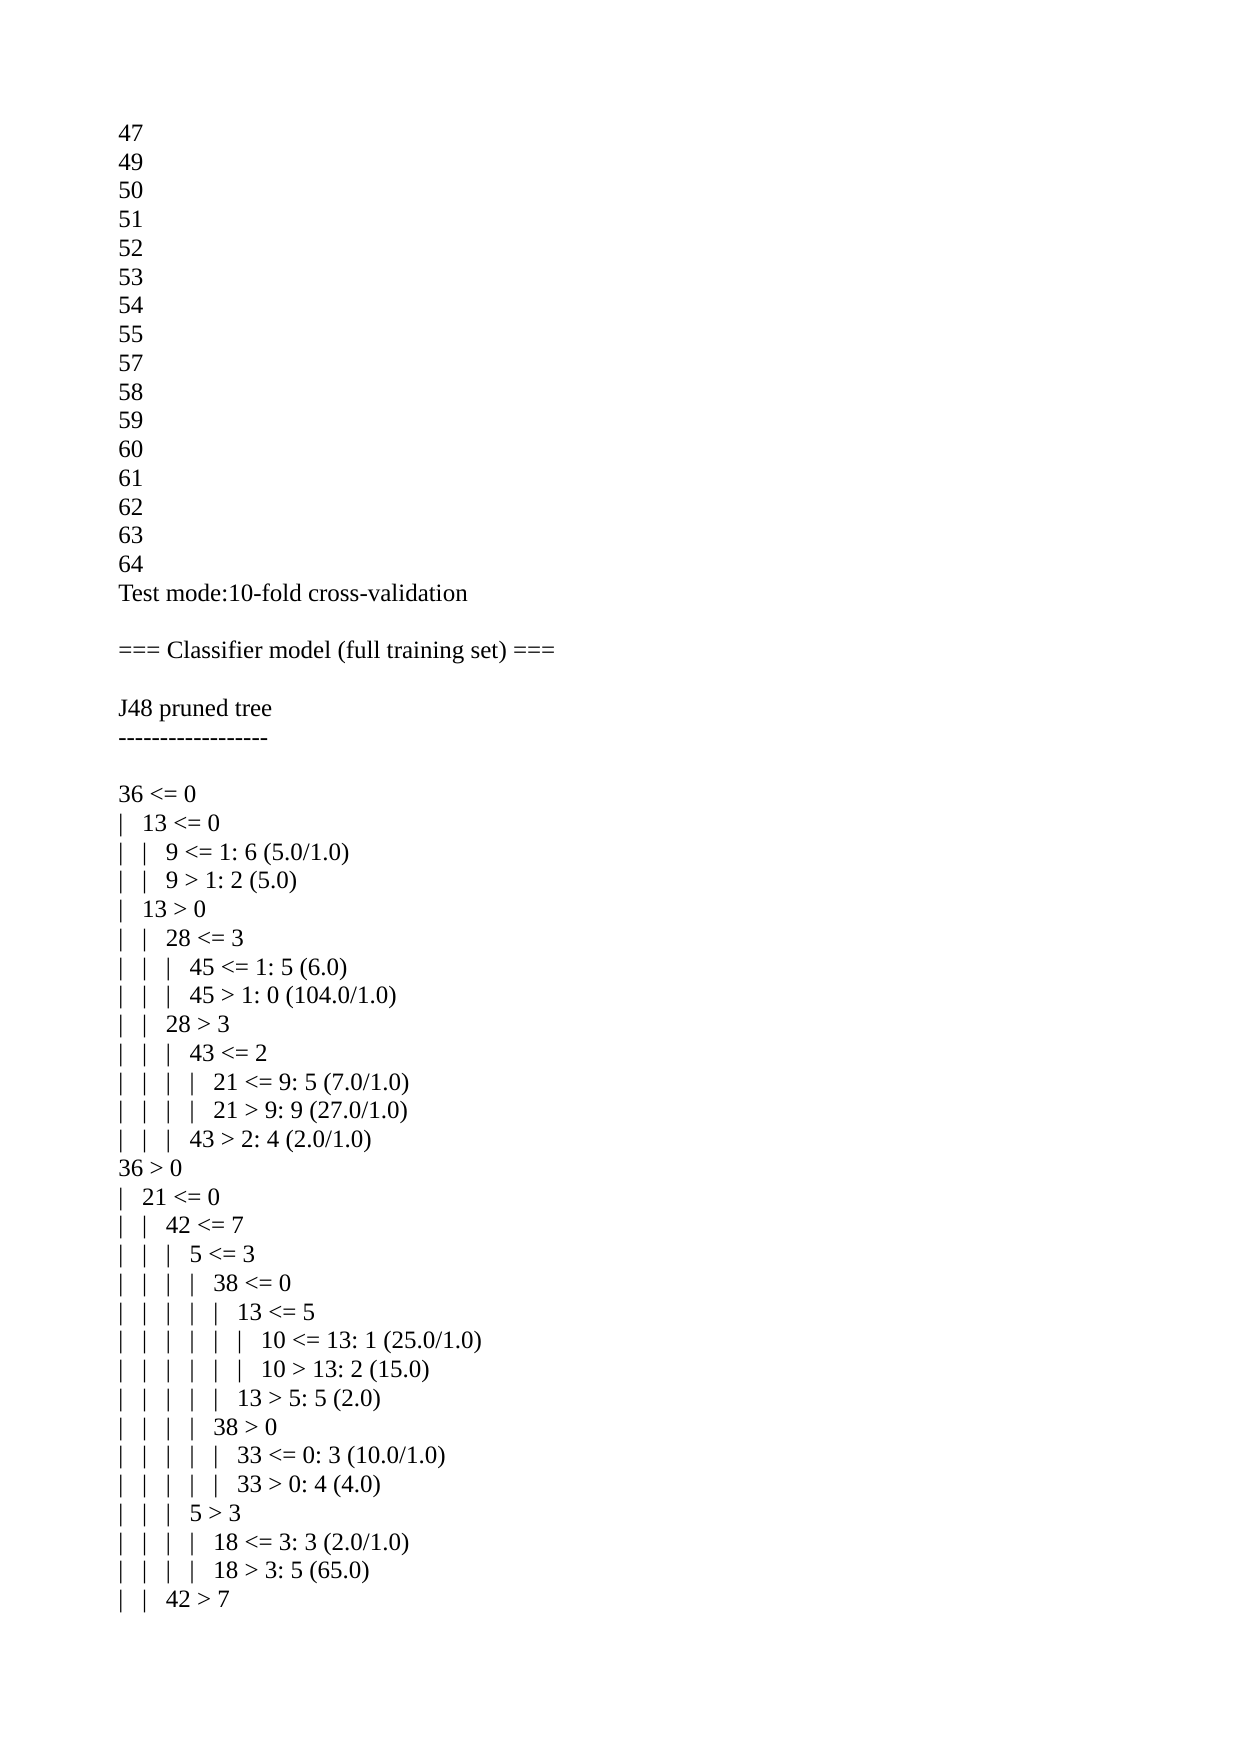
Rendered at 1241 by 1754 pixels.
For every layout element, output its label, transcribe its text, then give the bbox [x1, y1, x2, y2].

text | | | | | 33 > 0: 4 (4.0) [118, 1469, 1122, 1498]
text 36 > 0 [118, 1153, 1122, 1182]
text 59 [118, 406, 1122, 434]
text 62 [118, 492, 1122, 521]
text 64 [118, 549, 1122, 578]
text | | 28 > 3 [118, 1009, 1122, 1038]
text | | | | | 33 <= 0: 3 (10.0/1.0) [118, 1441, 1122, 1469]
text | | | | 38 > 0 [118, 1412, 1122, 1441]
text | | 9 > 1: 2 (5.0) [118, 866, 1122, 894]
text | | | | | 13 > 5: 5 (2.0) [118, 1383, 1122, 1412]
text 60 [118, 434, 1122, 463]
text | | | | | | 10 > 13: 2 (15.0) [118, 1354, 1122, 1383]
text | | | | | | 10 <= 13: 1 (25.0/1.0) [118, 1326, 1122, 1354]
text | | | | 18 <= 3: 3 (2.0/1.0) [118, 1527, 1122, 1556]
text | | | 5 <= 3 [118, 1239, 1122, 1268]
text | 21 <= 0 [118, 1182, 1122, 1211]
text | | | 43 <= 2 [118, 1038, 1122, 1067]
text | | | | 18 > 3: 5 (65.0) [118, 1556, 1122, 1584]
text | | | | | 13 <= 5 [118, 1297, 1122, 1326]
text 36 <= 0 [118, 779, 1122, 808]
text | | | | 21 > 9: 9 (27.0/1.0) [118, 1096, 1122, 1124]
text Test mode:10-fold cross-validation [118, 578, 1122, 607]
text 49 [118, 147, 1122, 176]
text | | | 43 > 2: 4 (2.0/1.0) [118, 1124, 1122, 1153]
text | | | 5 > 3 [118, 1498, 1122, 1527]
text | | | 45 > 1: 0 (104.0/1.0) [118, 981, 1122, 1009]
text 52 [118, 233, 1122, 262]
text 63 [118, 521, 1122, 549]
text 58 [118, 377, 1122, 406]
text 61 [118, 463, 1122, 492]
text ------------------ [118, 722, 1122, 751]
text | | | | 21 <= 9: 5 (7.0/1.0) [118, 1067, 1122, 1096]
text 47 [118, 118, 1122, 147]
text 53 [118, 262, 1122, 291]
text 51 [118, 204, 1122, 233]
text 57 [118, 348, 1122, 377]
text === Classifier model (full training set) === [118, 636, 1122, 664]
text 50 [118, 176, 1122, 204]
text | | | 45 <= 1: 5 (6.0) [118, 952, 1122, 981]
text | | 28 <= 3 [118, 923, 1122, 952]
text | | | | 38 <= 0 [118, 1268, 1122, 1297]
text | | 9 <= 1: 6 (5.0/1.0) [118, 837, 1122, 866]
text 55 [118, 319, 1122, 348]
text J48 pruned tree [118, 693, 1122, 722]
text 54 [118, 291, 1122, 319]
text | | 42 > 7 [118, 1584, 1122, 1613]
text | 13 > 0 [118, 894, 1122, 923]
text | 13 <= 0 [118, 808, 1122, 837]
text | | 42 <= 7 [118, 1211, 1122, 1239]
